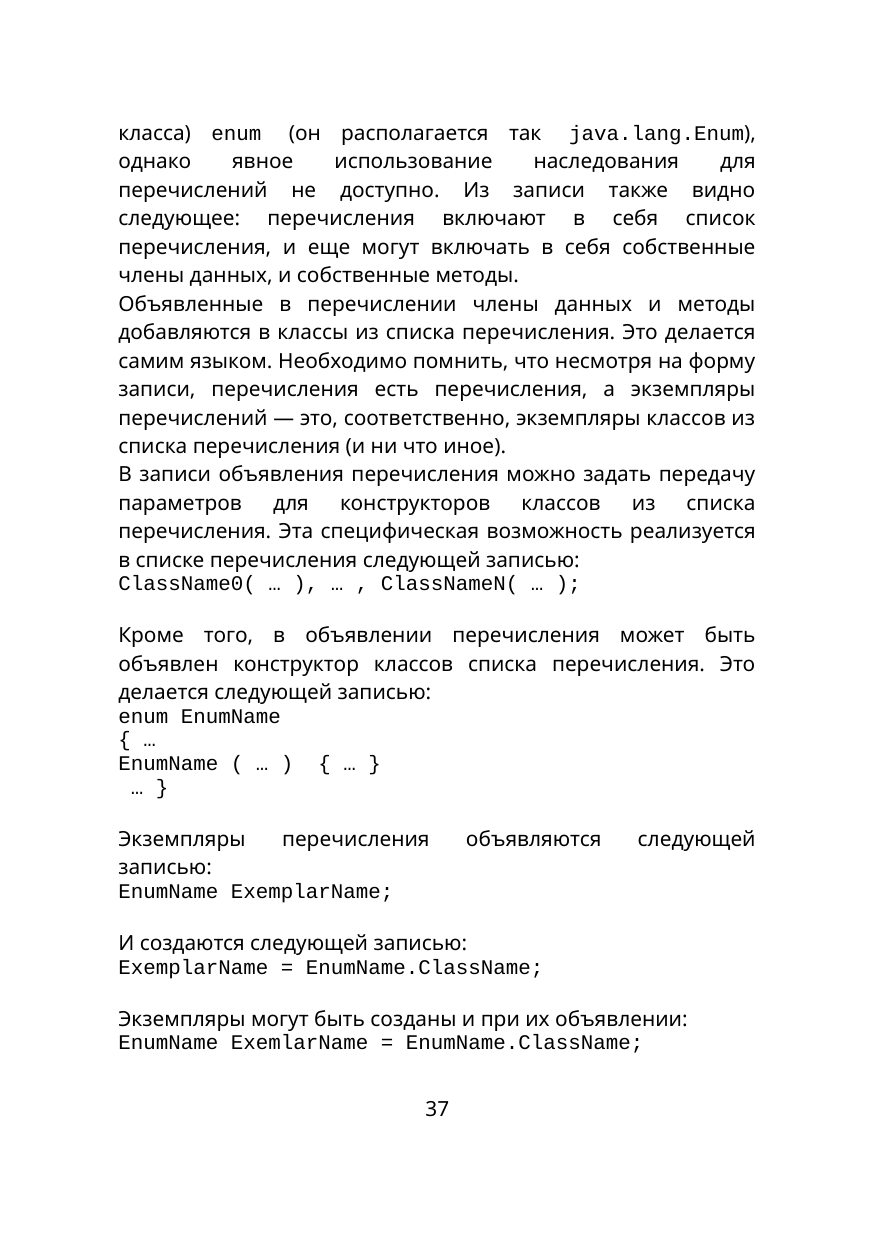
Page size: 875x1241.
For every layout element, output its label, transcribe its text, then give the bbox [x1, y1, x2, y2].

text enum EnumName [118, 706, 756, 729]
text { … [118, 729, 756, 753]
text И создаются следующей записью: [118, 928, 756, 957]
text Кроме того, в объявлении перечисления может быть объявлен конструктор классов списка перечисления. Это делается следующей записью: [118, 621, 756, 706]
text класса) enum (он располагается так java.lang.Enum), однако явное использование наследования для перечислений не доступно. Из записи также видно следующее: перечисления включают в себя список перечисления, и еще могут включать в себя собственные члены данных, и собственные методы. [118, 118, 756, 289]
text EnumName ExemplarName; [118, 881, 756, 904]
text Экземпляры перечисления объявляются следующей записью: [118, 824, 756, 881]
text Объявленные в перечислении члены данных и методы добавляются в классы из списка перечисления. Это делается самим языком. Необходимо помнить, что несмотря на форму записи, перечисления есть перечисления, а экземпляры перечислений — это, соответственно, экземпляры классов из списка перечисления (и ни что иное). [118, 289, 756, 459]
text ExemplarName = EnumName.ClassName; [118, 957, 756, 980]
text EnumName ( … ) { … } [118, 753, 756, 777]
text EnumName ExemlarName = EnumName.ClassName; [118, 1032, 756, 1056]
text ClassName0( … ), … , ClassNameN( … ); [118, 573, 756, 597]
text В записи объявления перечисления можно задать передачу параметров для конструкторов классов из списка перечисления. Эта специфическая возможность реализуется в списке перечисления следующей записью: [118, 459, 756, 573]
text … } [118, 777, 756, 800]
text Экземпляры могут быть созданы и при их объявлении: [118, 1004, 756, 1032]
